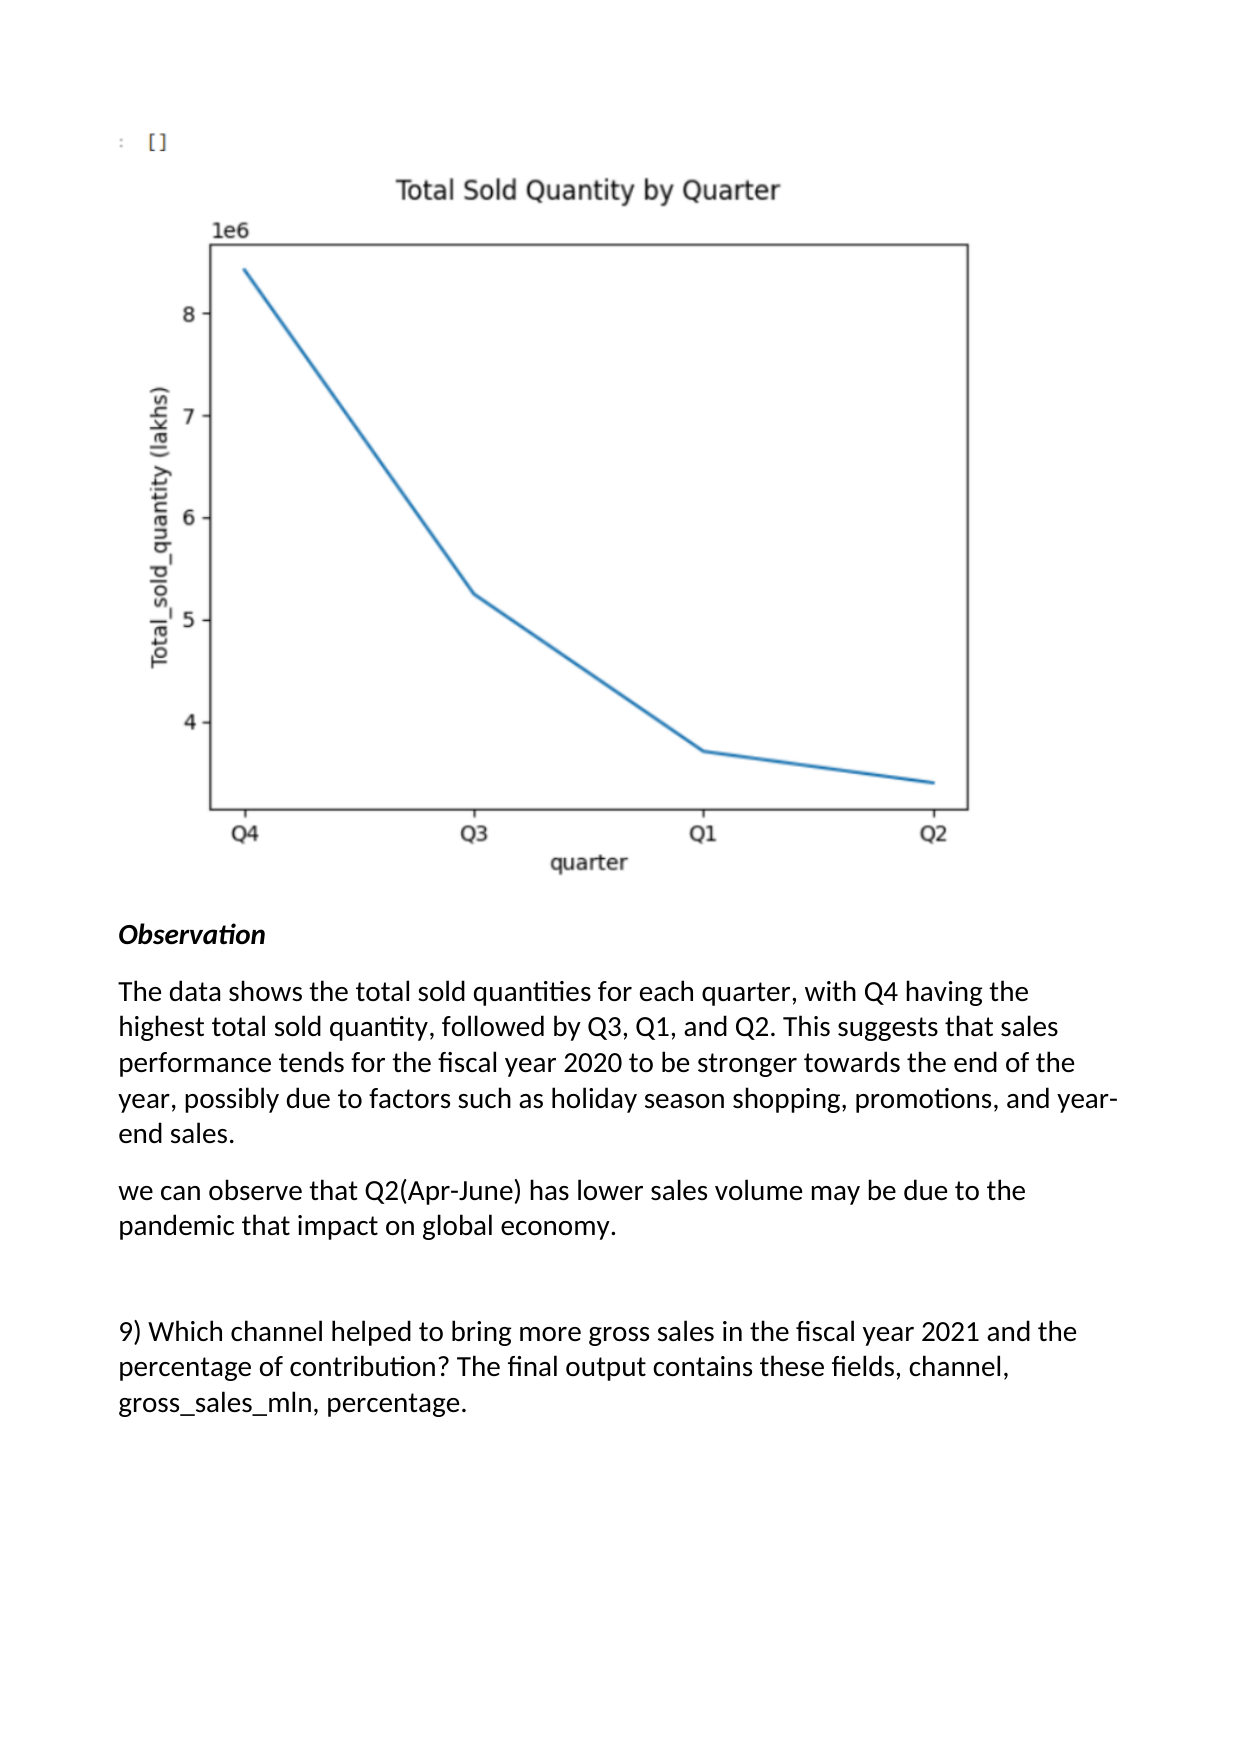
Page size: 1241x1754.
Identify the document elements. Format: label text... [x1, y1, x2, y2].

text The data shows the total sold quantities for each quarter, with Q4 having the highest total sold quantity, followed by Q3, Q1, and Q2. This suggests that sales performance tends for the fiscal year 2020 to be stronger towards the end of the year, possibly due to factors such as holiday season shopping, promotions, and year-end sales. [118, 973, 1122, 1151]
text Observation [118, 916, 1122, 952]
text we can observe that Q2(Apr-June) has lower sales volume may be due to the pandemic that impact on global economy. [118, 1172, 1122, 1243]
text 9) Which channel helped to bring more gross sales in the fiscal year 2021 and the percentage of contribution? The final output contains these fields, channel, gross_sales_mln, percentage. [118, 1313, 1122, 1420]
